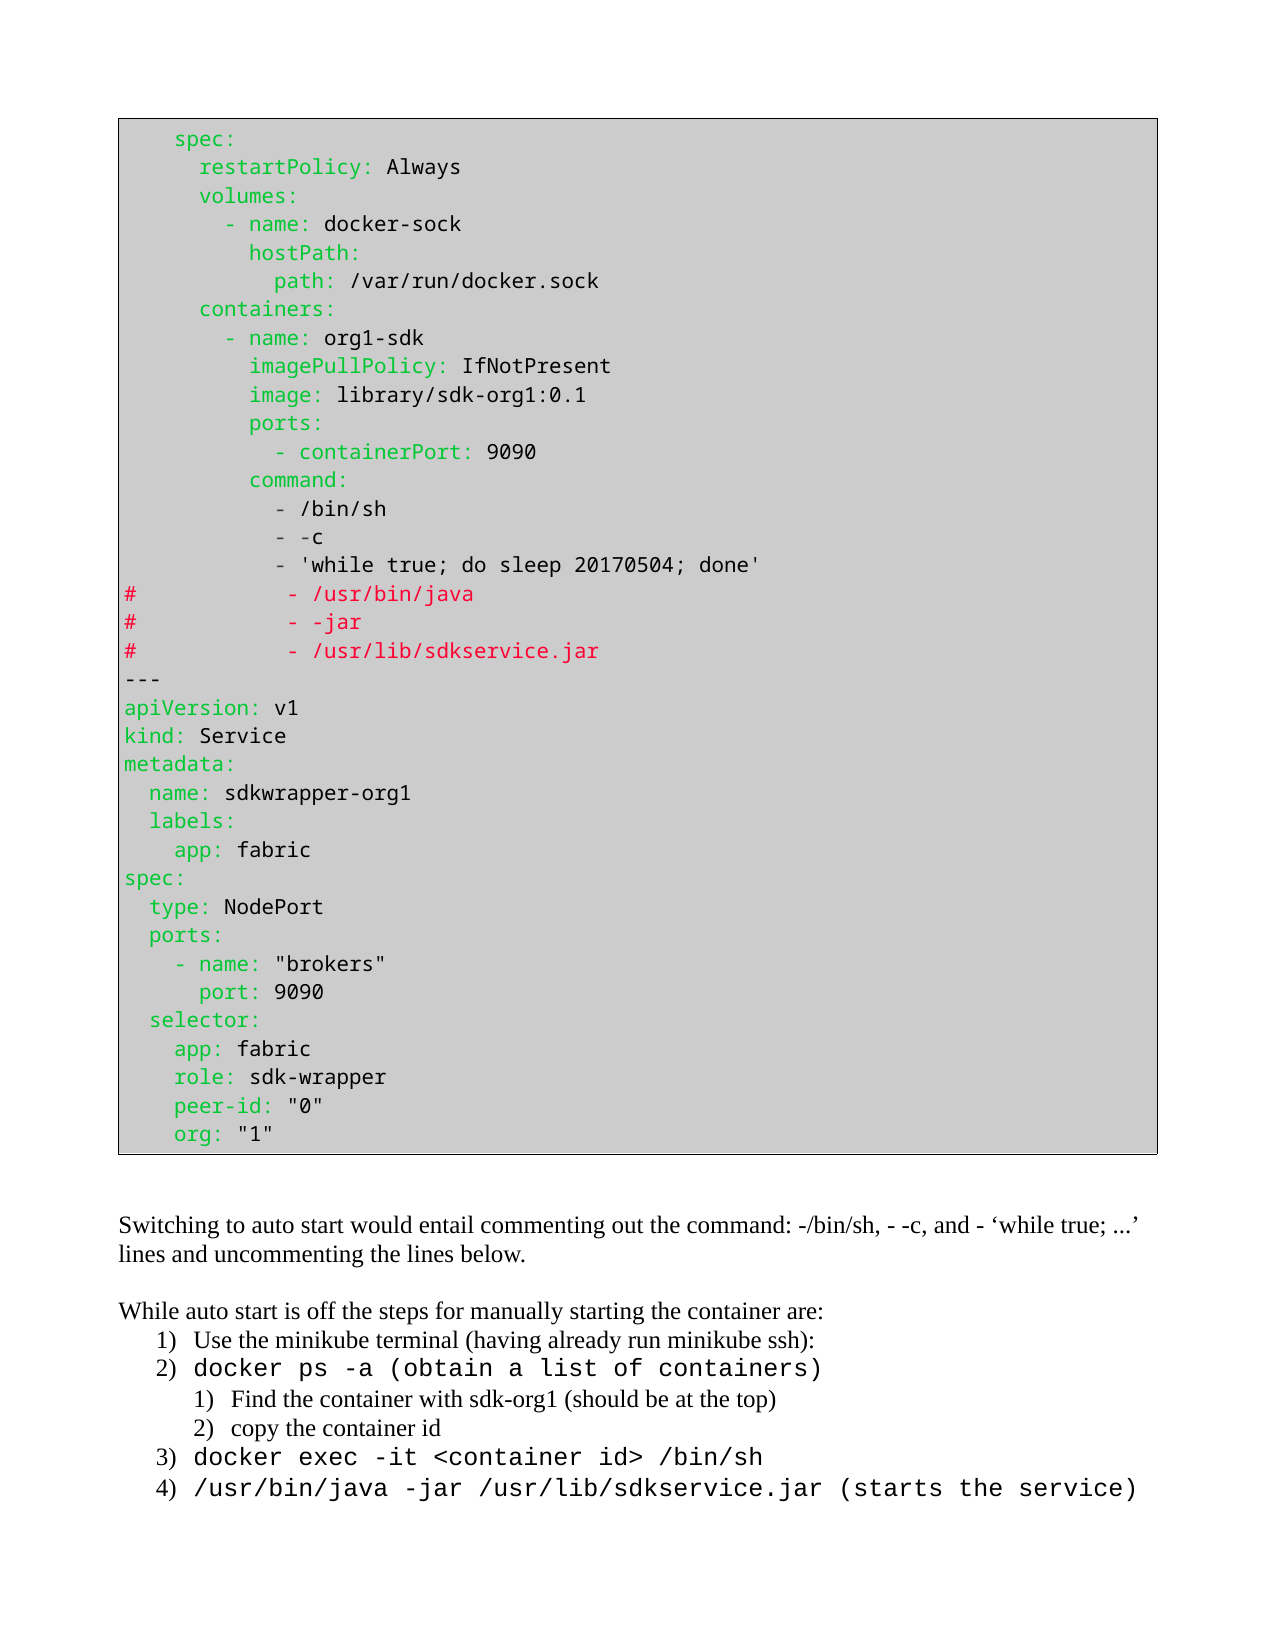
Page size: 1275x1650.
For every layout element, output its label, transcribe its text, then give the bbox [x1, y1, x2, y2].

list docker ps -a (obtain a list of containers) [156, 1353, 1157, 1384]
text While auto start is off the steps for manually starting the container are: [118, 1296, 1157, 1325]
list copy the container id [193, 1413, 1157, 1442]
table_header spec: restartPolicy: Always volumes: - name: docker-sock hostPath: path: /var/run/docker.sock containers: - name: org1-sdk imagePullPolicy: IfNotPresent image: library/sdk-org1:0.1 ports: - containerPort: 9090 command: - /bin/sh - -c - 'while true; do sleep 20170504; done' # - /usr/bin/java # - -jar # - /usr/lib/sdkservice.jar --- apiVersion: v1 kind: Service metadata: name: sdkwrapper-org1 labels: app: fabric spec: type: NodePort ports: - name: "brokers" port: 9090 selector: app: fabric role: sdk-wrapper peer-id: "0" org: "1" [119, 119, 1157, 1153]
list Use the minikube terminal (having already run minikube ssh): [156, 1325, 1157, 1353]
list Find the container with sdk-org1 (should be at the top) [193, 1384, 1157, 1413]
list /usr/bin/java -jar /usr/lib/sdkservice.jar (starts the service) [156, 1473, 1157, 1503]
text Switching to auto start would entail commenting out the command: -/bin/sh, - -c, and - ‘while true; ...’ lines and uncommenting the lines below. [118, 1210, 1157, 1268]
list docker exec -it <container id> /bin/sh [156, 1442, 1157, 1473]
